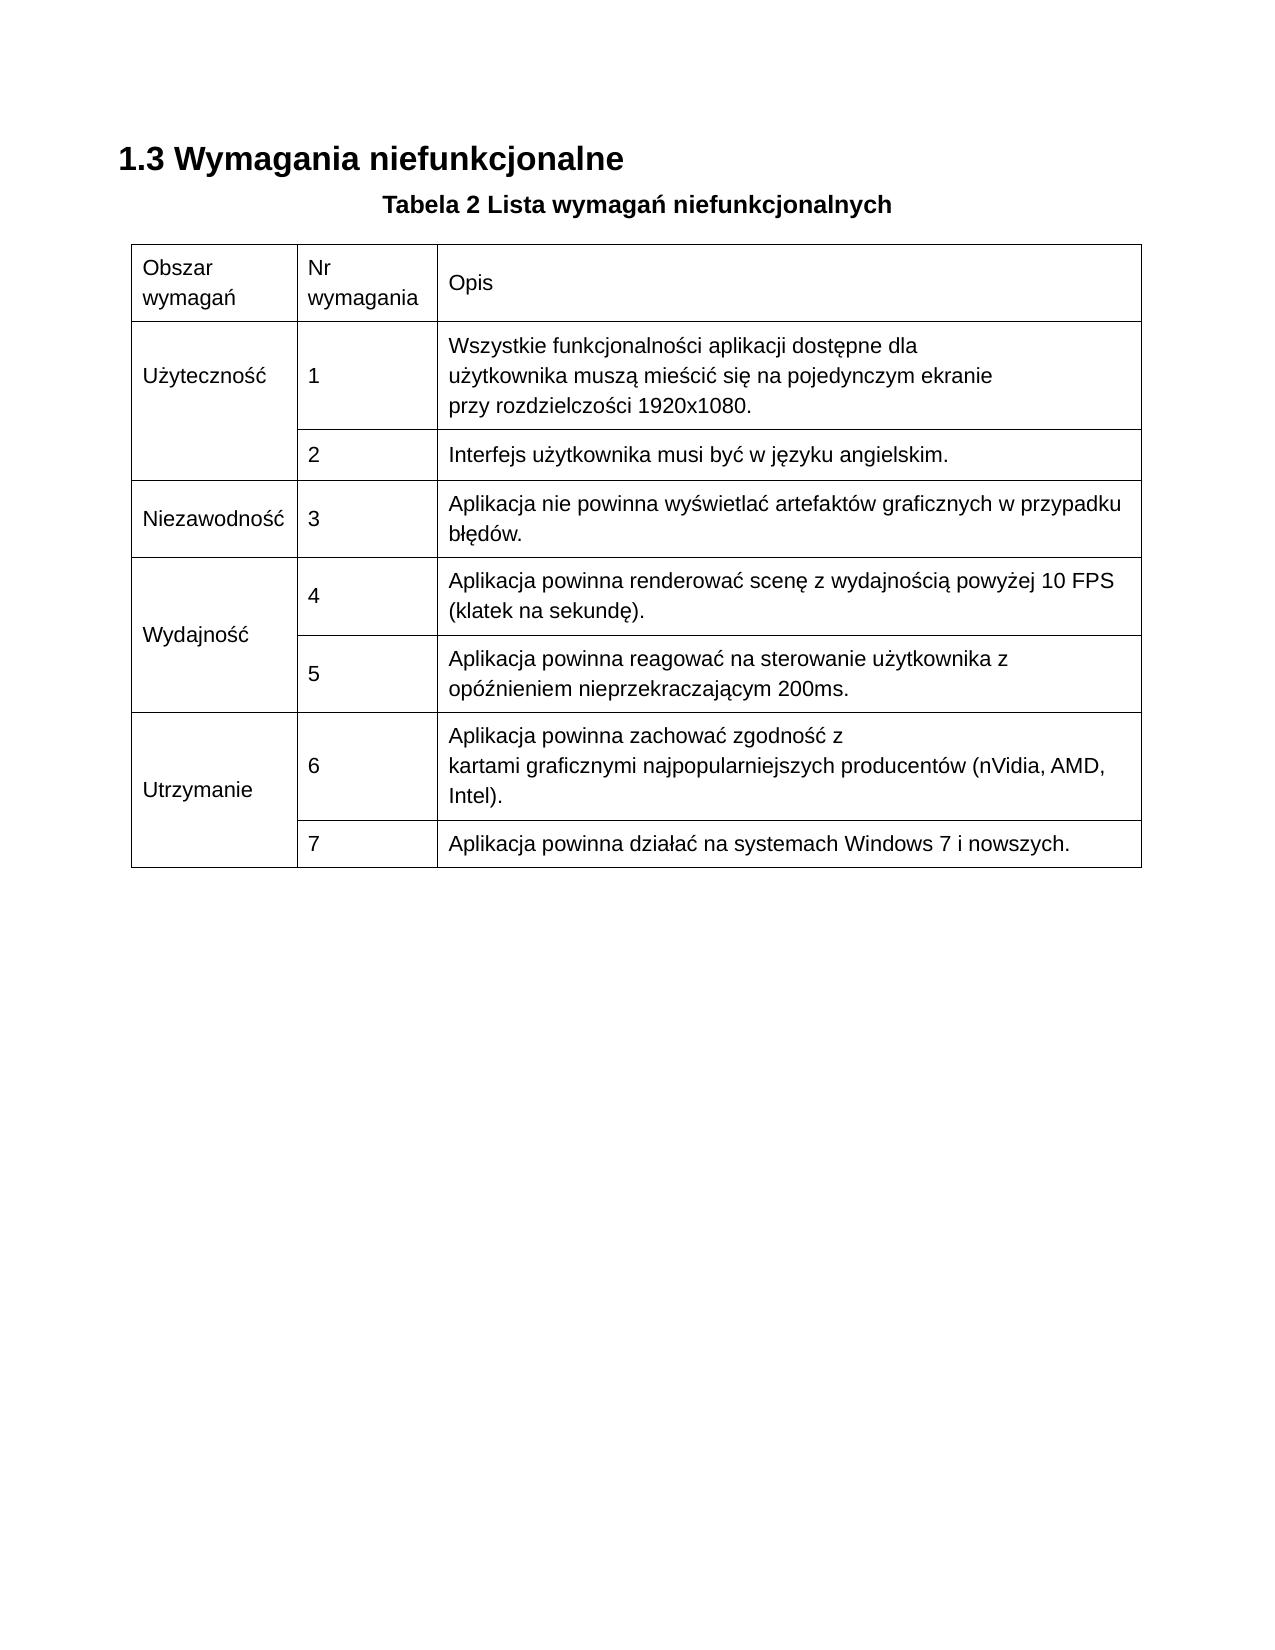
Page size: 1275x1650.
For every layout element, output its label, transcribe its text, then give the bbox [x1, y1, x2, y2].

table_cell Aplikacja powinna renderować scenę z wydajnością powyżej 10 FPS (klatek na sekundę). [438, 558, 1141, 634]
table_cell [132, 430, 297, 480]
subtitle 1.3 Wymagania niefunkcjonalne [118, 139, 1157, 178]
table_cell Niezawodność [132, 481, 297, 557]
table_cell 1 [298, 322, 437, 429]
table_cell Aplikacja powinna reagować na sterowanie użytkownika z opóźnieniem nieprzekraczającym 200ms. [438, 636, 1141, 712]
table_cell Aplikacja powinna zachować zgodność z kartami graficznymi najpopularniejszych producentów (nVidia, AMD, Intel). [438, 713, 1141, 819]
table_cell Aplikacja nie powinna wyświetlać artefaktów graficznych w przypadku błędów. [438, 481, 1141, 557]
table_cell Wszystkie funkcjonalności aplikacji dostępne dla użytkownika muszą mieścić się na pojedynczym ekranie przy rozdzielczości 1920x1080. [438, 322, 1141, 429]
table_header Nr wymagania [298, 245, 437, 321]
table_cell Interfejs użytkownika musi być w języku angielskim. [438, 430, 1141, 480]
table_header Obszar wymagań [132, 245, 297, 321]
table_cell 7 [298, 821, 437, 867]
table_cell 6 [298, 713, 437, 819]
table_cell Wydajność [132, 558, 297, 712]
table_cell 5 [298, 636, 437, 712]
table_header Opis [438, 245, 1141, 321]
table_cell 2 [298, 430, 437, 480]
table_cell 4 [298, 558, 437, 634]
table_cell Użyteczność [132, 322, 297, 429]
table_cell Aplikacja powinna działać na systemach Windows 7 i nowszych. [438, 821, 1141, 867]
text Tabela 2 Lista wymagań niefunkcjonalnych [118, 190, 1157, 219]
table_cell Utrzymanie [132, 713, 297, 867]
table_cell 3 [298, 481, 437, 557]
